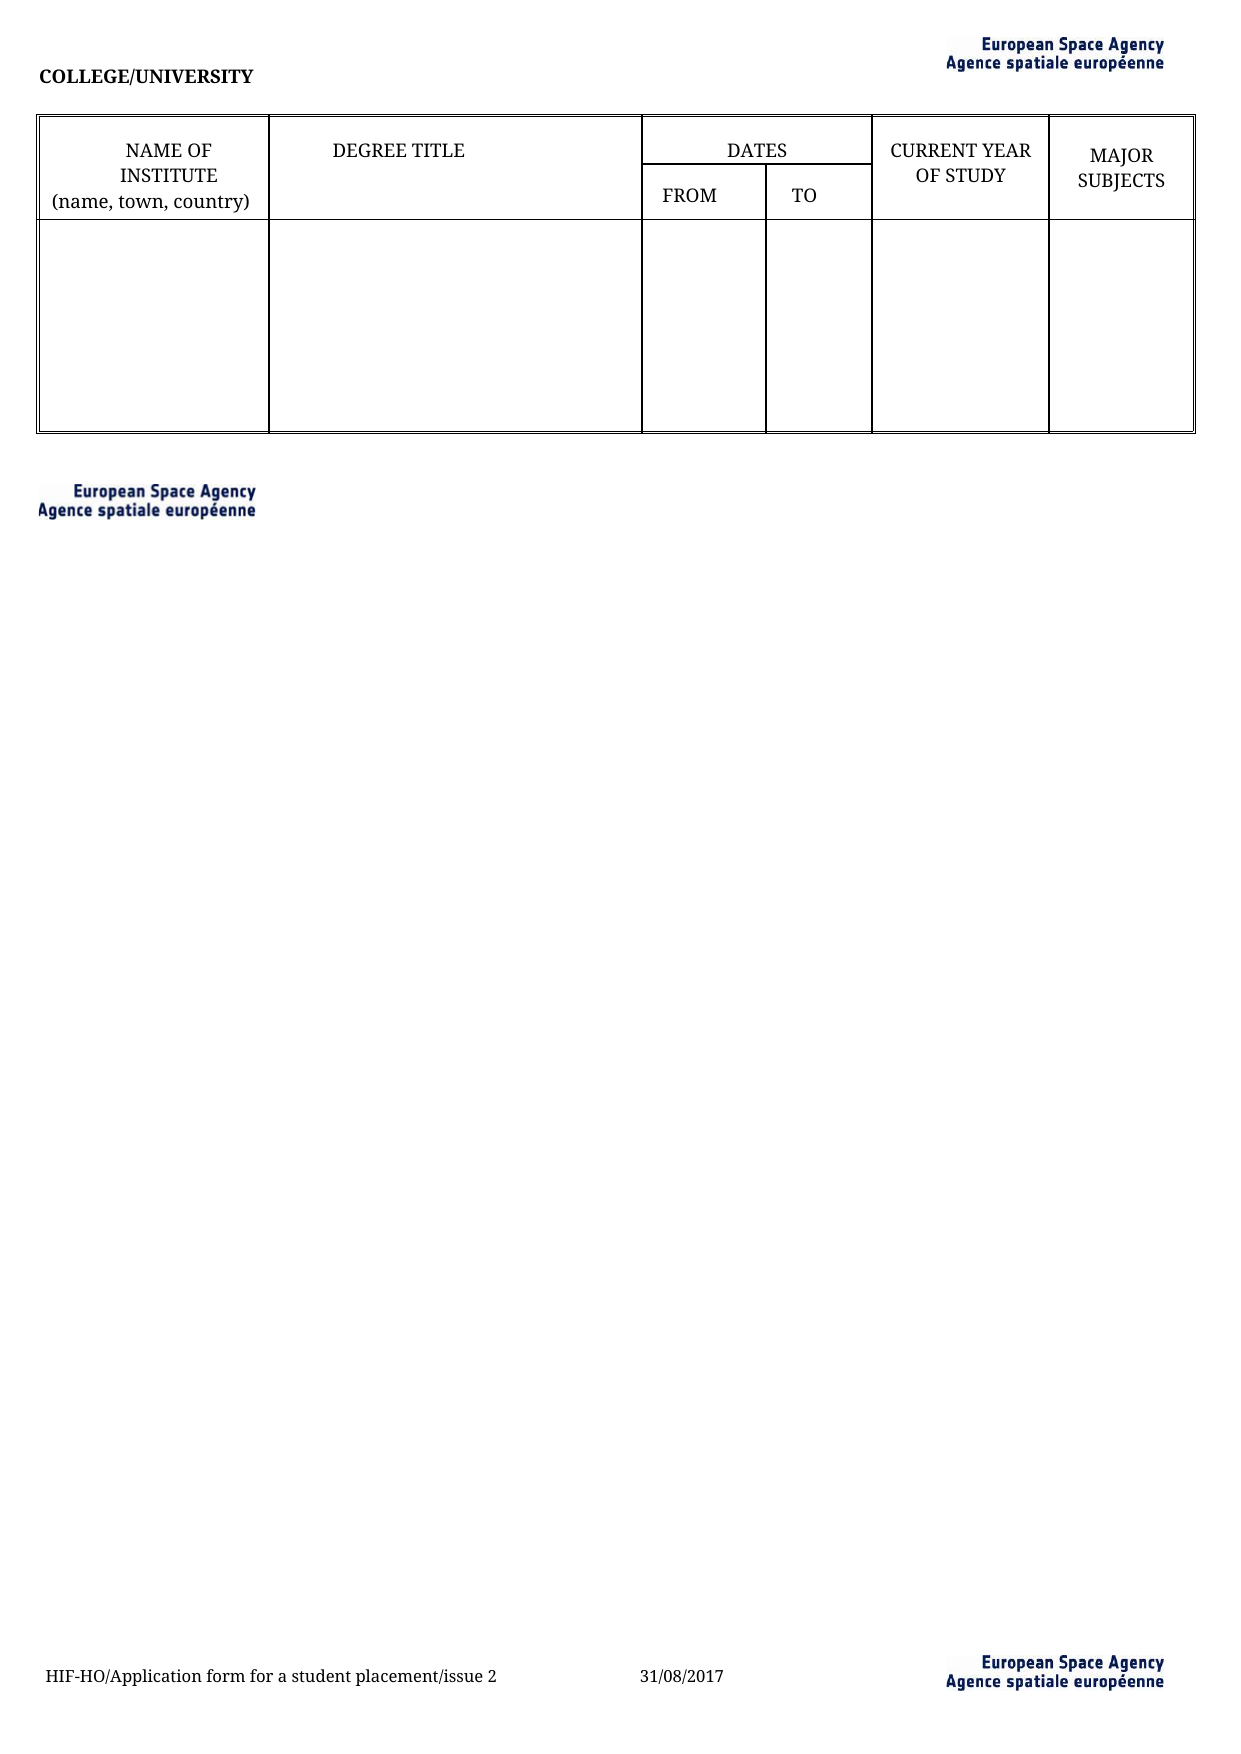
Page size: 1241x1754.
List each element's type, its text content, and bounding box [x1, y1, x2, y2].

table_cell [40, 264, 268, 305]
table_cell [40, 391, 268, 431]
picture [38, 484, 256, 520]
table_cell [270, 306, 641, 347]
table_cell [1050, 306, 1193, 347]
table_cell [270, 264, 641, 305]
table_cell [767, 220, 871, 263]
table_cell [40, 220, 268, 263]
table_cell [873, 264, 1048, 305]
table_cell [873, 306, 1048, 347]
table_cell TO [767, 165, 871, 218]
table_cell [643, 391, 765, 431]
table_header NAME OF INSTITUTE (name, town, country) [40, 117, 268, 218]
subtitle COLLEGE/UNIVERSITY [39, 63, 1194, 88]
table_cell [873, 220, 1048, 263]
table_cell [1050, 264, 1193, 305]
table_cell [270, 220, 641, 263]
table_cell [40, 306, 268, 347]
picture [946, 1655, 1164, 1691]
table_cell [873, 348, 1048, 389]
table_header DEGREE TITLE [270, 117, 641, 163]
table_header MAJOR SUBJECTS [1050, 117, 1193, 218]
table_cell [643, 306, 765, 347]
table_cell [1050, 391, 1193, 431]
table_cell [270, 165, 641, 218]
table_header DATES [643, 117, 871, 163]
table_cell [767, 306, 871, 347]
table_cell [643, 264, 765, 305]
picture [946, 37, 1164, 72]
table_cell [1050, 220, 1193, 263]
table_cell [767, 264, 871, 305]
table_cell [767, 391, 871, 431]
table_cell FROM [643, 165, 765, 218]
table_cell [873, 391, 1048, 431]
table_cell [270, 391, 641, 431]
table_cell [40, 348, 268, 389]
table_cell [1050, 348, 1193, 389]
table_cell [643, 348, 765, 389]
table_cell [643, 220, 765, 263]
table_header CURRENT YEAR OF STUDY [873, 117, 1048, 218]
table_cell [270, 348, 641, 389]
table_cell [767, 348, 871, 389]
